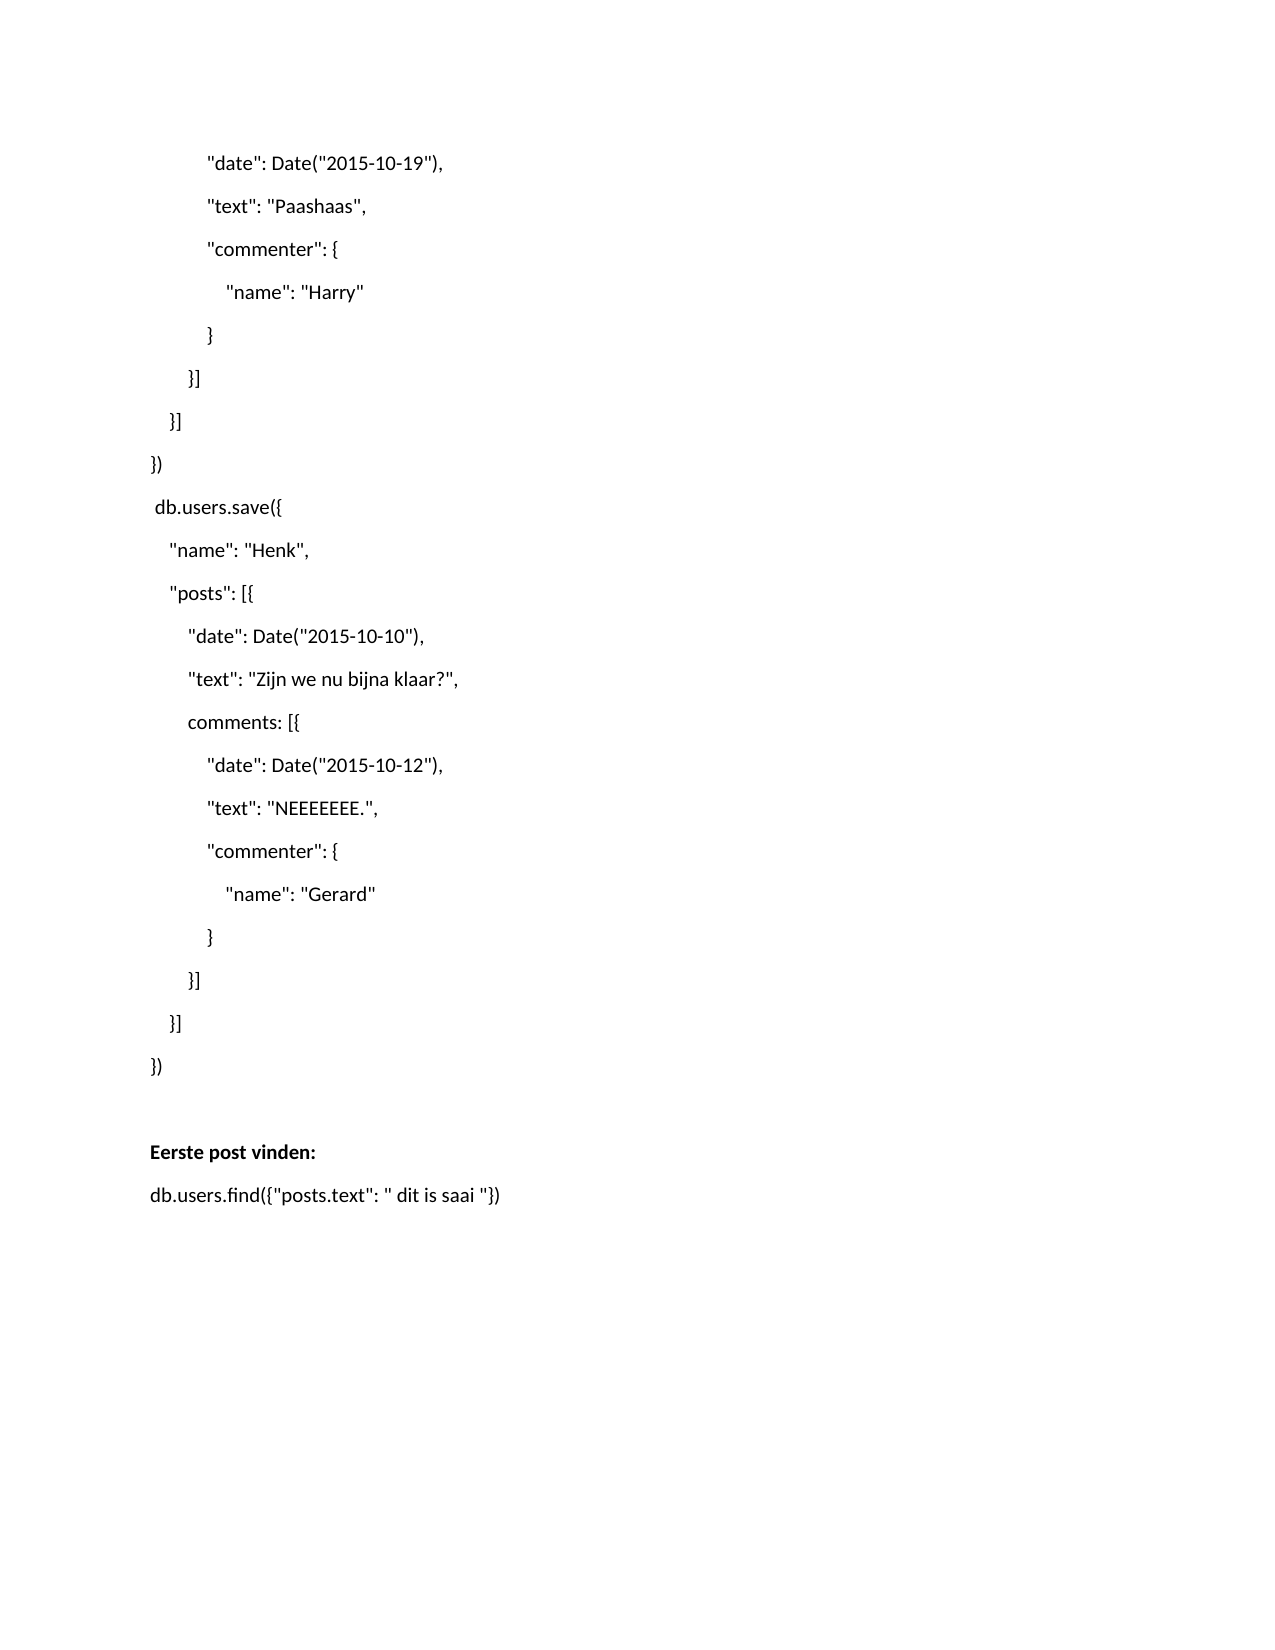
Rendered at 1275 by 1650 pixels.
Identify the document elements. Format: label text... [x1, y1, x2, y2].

text comments: [{ [150, 709, 1125, 735]
text "text": "NEEEEEEE.", [150, 795, 1125, 821]
text "date": Date("2015-10-19"), [150, 150, 1125, 175]
text }] [150, 1010, 1125, 1036]
text "commenter": { [150, 236, 1125, 261]
text }] [150, 967, 1125, 993]
text } [150, 322, 1125, 347]
text } [150, 924, 1125, 950]
text "commenter": { [150, 838, 1125, 864]
text "text": "Zijn we nu bijna klaar?", [150, 666, 1125, 692]
text }) [150, 1053, 1125, 1079]
text "name": "Harry" [150, 279, 1125, 304]
text }] [150, 365, 1125, 391]
text db.users.find({"posts.text": " dit is saai "}) [150, 1182, 1125, 1208]
text "name": "Gerard" [150, 881, 1125, 907]
text Eerste post vinden: [150, 1139, 1125, 1165]
text "date": Date("2015-10-12"), [150, 752, 1125, 778]
text "date": Date("2015-10-10"), [150, 623, 1125, 649]
text "text": "Paashaas", [150, 193, 1125, 218]
text db.users.save({ [150, 494, 1125, 519]
text "name": "Henk", [150, 537, 1125, 563]
text "posts": [{ [150, 580, 1125, 606]
text }] [150, 408, 1125, 433]
text }) [150, 451, 1125, 477]
